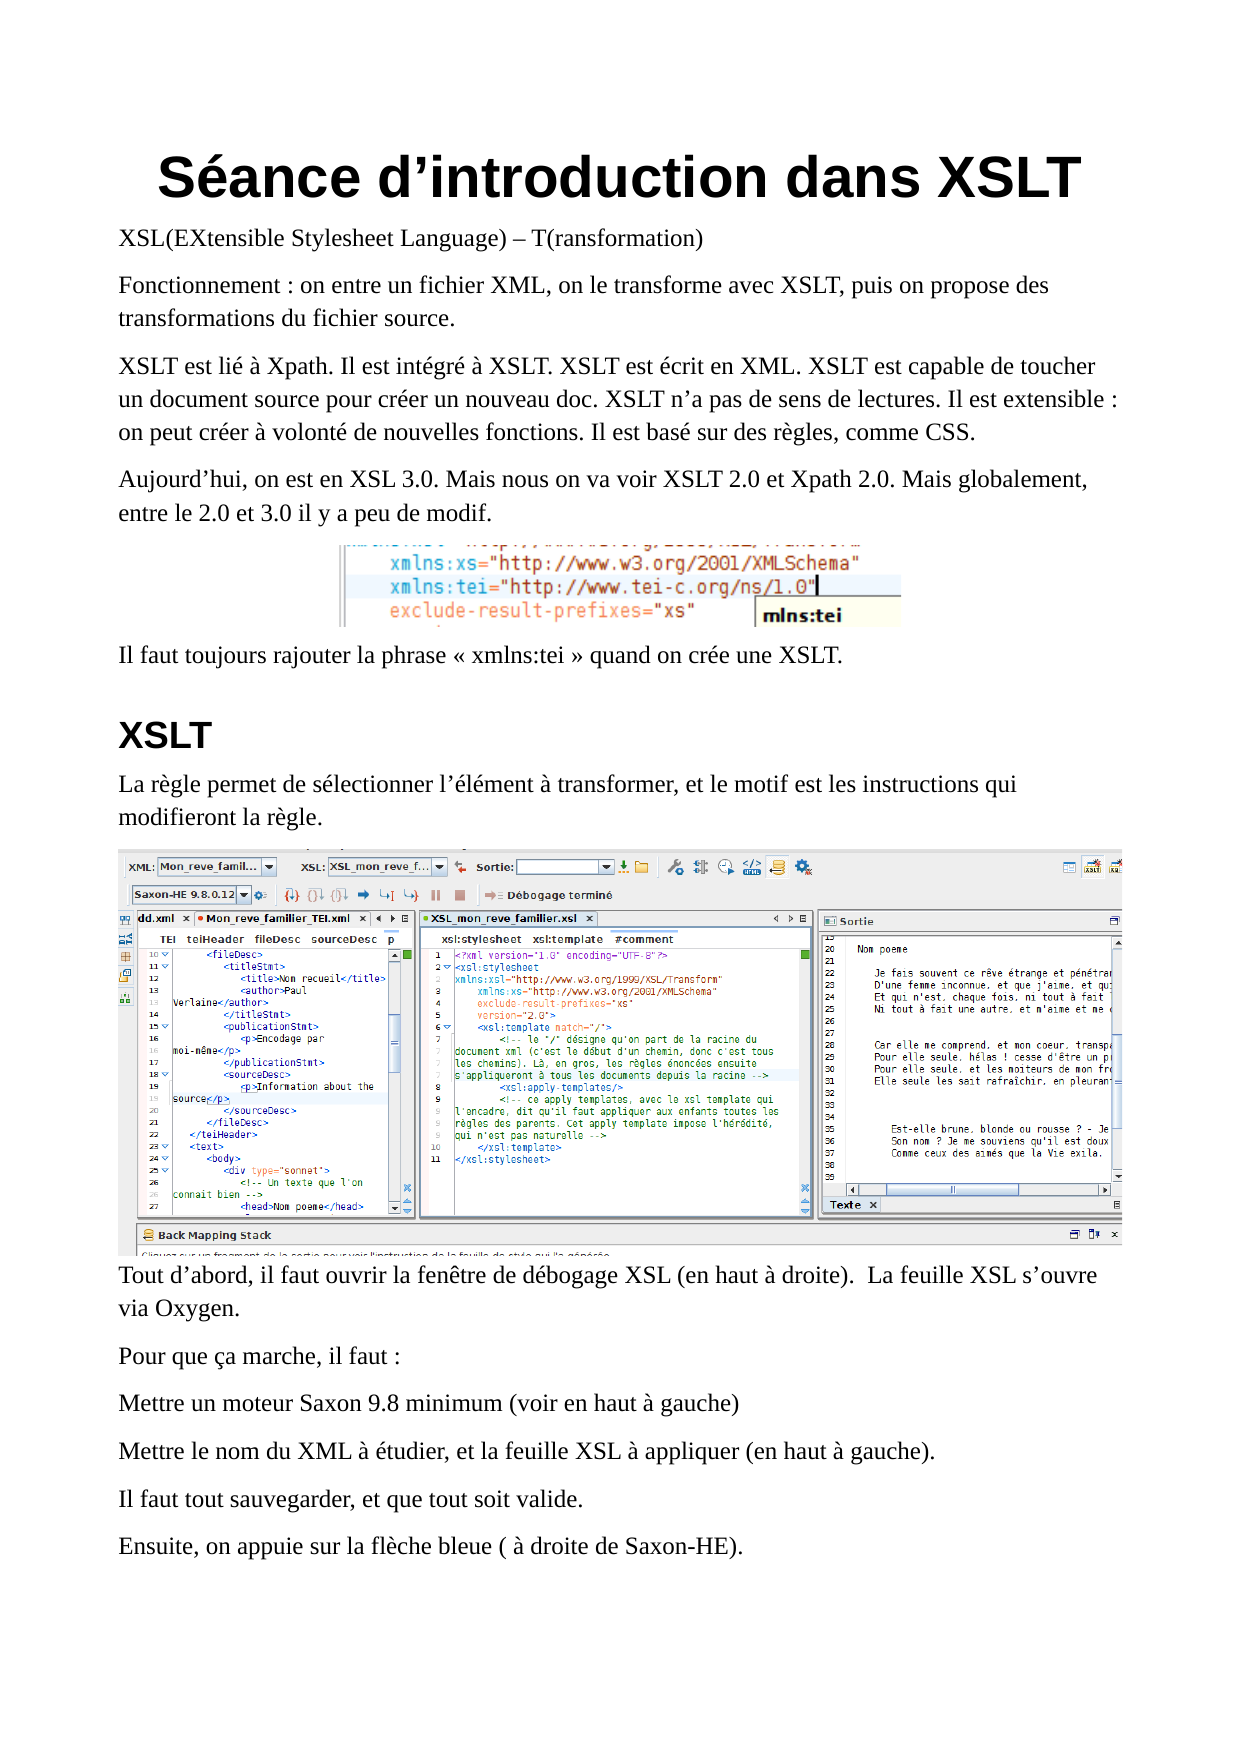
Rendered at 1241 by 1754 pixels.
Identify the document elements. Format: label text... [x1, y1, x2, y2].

text Fonctionnement : on entre un fichier XML, on le transforme avec XSLT, puis on propose des transformations du fichier source. [118, 270, 1122, 332]
text Mettre un moteur Saxon 9.8 minimum (voir en haut à gauche) [118, 1388, 1122, 1417]
picture [338, 545, 902, 627]
title Séance d’introduction dans XSLT [118, 143, 1122, 210]
text XSL(EXtensible Stylesheet Language) – T(ransformation) [118, 223, 1122, 251]
text Ensuite, on appuie sur la flèche bleue ( à droite de Saxon-HE). [118, 1531, 1122, 1560]
text Il faut tout sauvegarder, et que tout soit valide. [118, 1484, 1122, 1512]
picture [118, 849, 1123, 1256]
subtitle XSLT [118, 713, 1122, 757]
text Pour que ça marche, il faut : [118, 1341, 1122, 1369]
text Aujourd’hui, on est en XSL 3.0. Mais nous on va voir XSLT 2.0 et Xpath 2.0. Mais globalement, entre le 2.0 et 3.0 il y a peu de modif. [118, 464, 1122, 526]
text XSLT est lié à Xpath. Il est intégré à XSLT. XSLT est écrit en XML. XSLT est capable de toucher un document source pour créer un nouveau doc. XSLT n’a pas de sens de lectures. Il est extensible : on peut créer à volonté de nouvelles fonctions. Il est basé sur des règles, comme CSS. [118, 351, 1122, 446]
text Mettre le nom du XML à étudier, et la feuille XSL à appliquer (en haut à gauche). [118, 1436, 1122, 1465]
text Il faut toujours rajouter la phrase « xmlns:tei » quand on crée une XSLT. [118, 640, 1122, 669]
text La règle permet de sélectionner l’élément à transformer, et le motif est les instructions qui modifieront la règle. [118, 769, 1122, 831]
text Tout d’abord, il faut ouvrir la fenêtre de débogage XSL (en haut à droite). La feuille XSL s’ouvre via Oxygen. [118, 1256, 1122, 1322]
